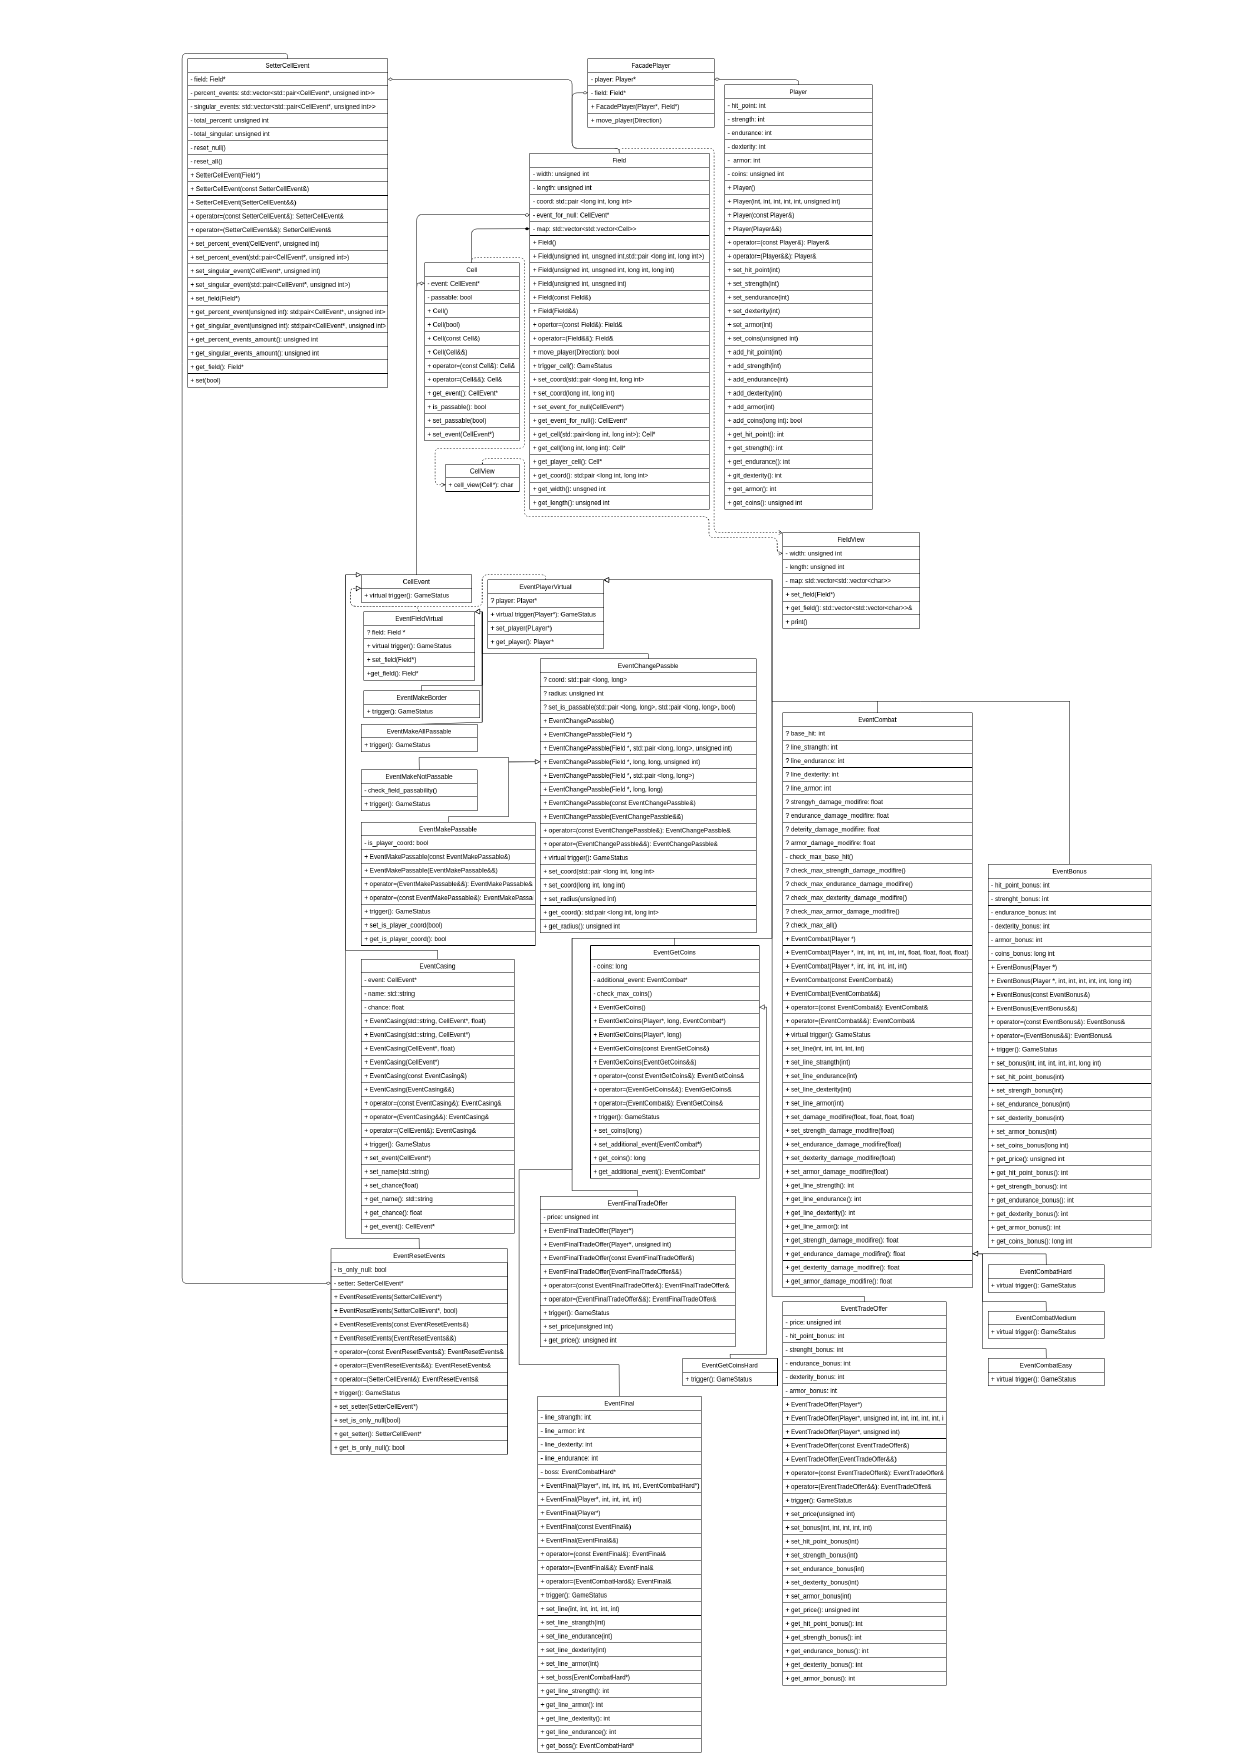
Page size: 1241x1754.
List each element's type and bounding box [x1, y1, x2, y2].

picture [177, 48, 1152, 1754]
